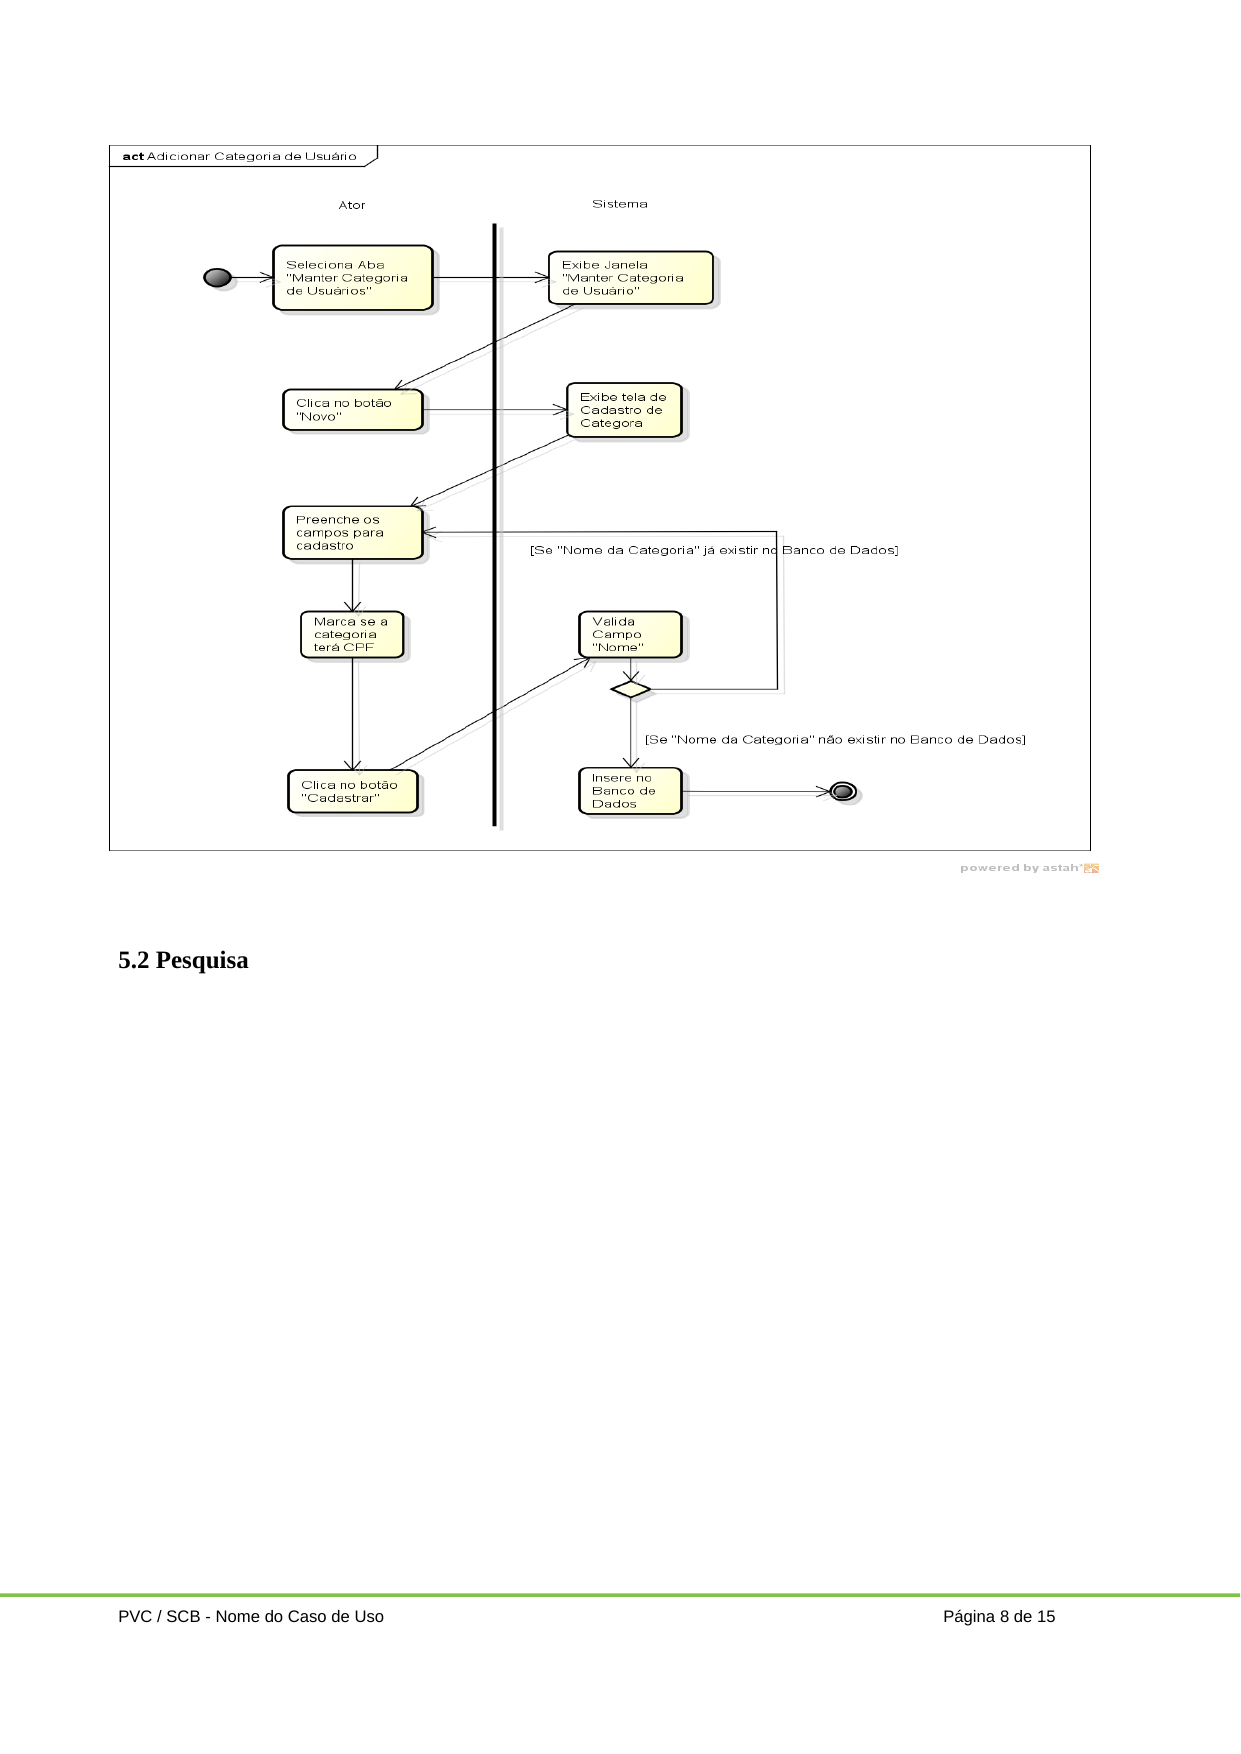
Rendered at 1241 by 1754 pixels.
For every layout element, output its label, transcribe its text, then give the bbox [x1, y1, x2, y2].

text 5.2 Pesquisa [118, 945, 1122, 974]
picture [96, 136, 1103, 876]
